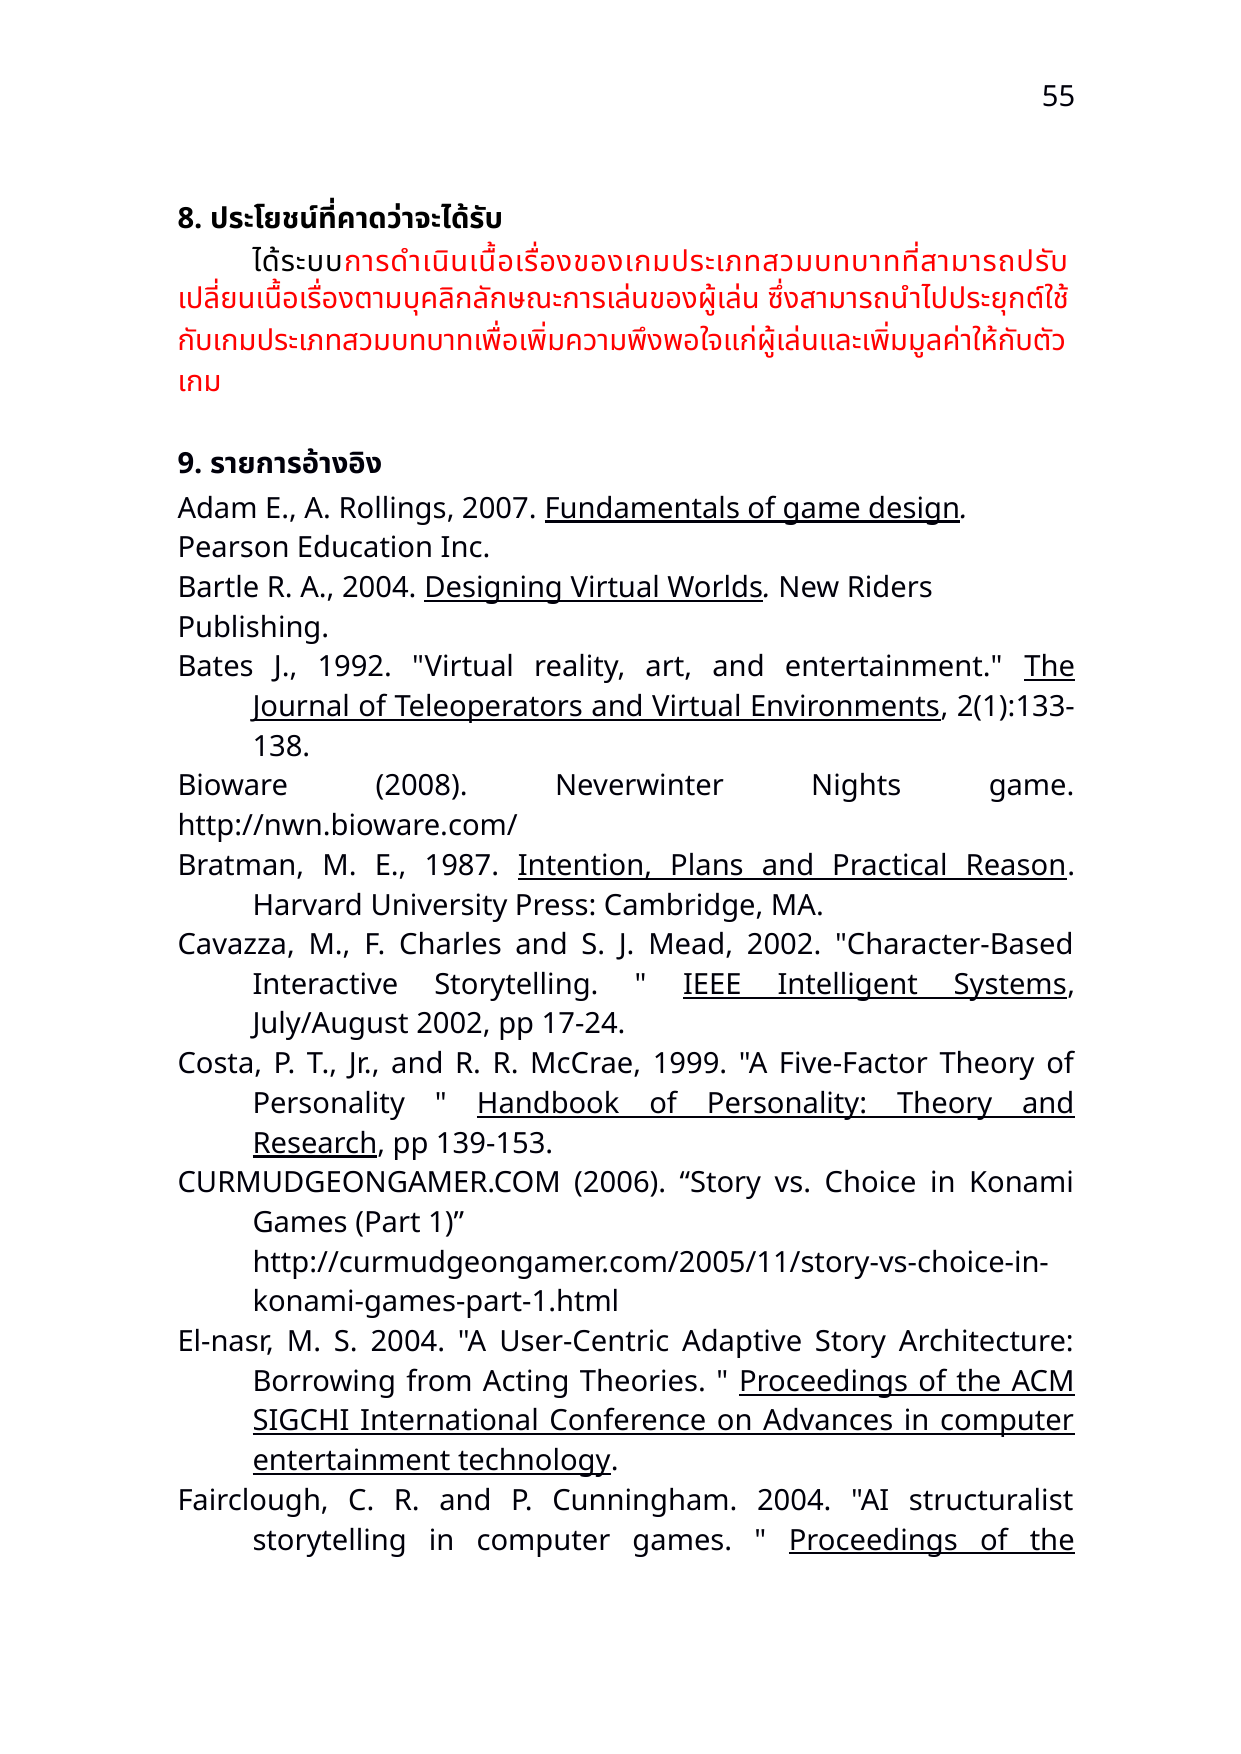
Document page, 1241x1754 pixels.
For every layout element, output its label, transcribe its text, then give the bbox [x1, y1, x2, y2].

text ได้ระบบการดำเนินเนื้อเรื่องของเกมประเภทสวมบทบาทที่สามารถปรับเปลี่ยนเนื้อเรื่องตามบุคลิกลักษณะการเล่นของผู้เล่น ซึ่งสามารถนำไปประยุกต์ใช้กับเกมประเภทสวมบทบาทเพื่อเพิ่มความพึงพอใจแก่ผู้เล่นและเพิ่มมูลค่าให้กับตัวเกม [177, 237, 1069, 405]
text CURMUDGEONGAMER.COM (2006). “Story vs. Choice in Konami Games (Part 1)” [177, 1162, 1075, 1241]
text 9. รายการอ้างอิง [177, 443, 1075, 487]
text Bartle R. A., 2004. Designing Virtual Worlds. New Riders Publishing. [177, 566, 1075, 646]
text Cavazza, M., F. Charles and S. J. Mead, 2002. "Character-Based Interactive Storytelling. " IEEE Intelligent Systems, July/August 2002, pp 17-24. [177, 923, 1075, 1042]
text Costa, P. T., Jr., and R. R. McCrae, 1999. "A Five-Factor Theory of Personality " Handbook of Personality: Theory and Research, pp 139-153. [177, 1042, 1075, 1162]
text Bates J., 1992. "Virtual reality, art, and entertainment." The Journal of Teleoperators and Virtual Environments, 2(1):133-138. [177, 646, 1075, 765]
text 8. ประโยชน์ที่คาดว่าจะได้รับ [177, 195, 1069, 237]
text http://curmudgeongamer.com/2005/11/story-vs-choice-in-konami-games-part-1.html [252, 1241, 1075, 1320]
text Bioware (2008). Neverwinter Nights game. http://nwn.bioware.com/ [177, 765, 1075, 844]
text El-nasr, M. S. 2004. "A User-Centric Adaptive Story Architecture: Borrowing from Acting Theories. " Proceedings of the ACM SIGCHI International Conference on Advances in computer entertainment technology. [177, 1320, 1075, 1479]
text Adam E., A. Rollings, 2007. Fundamentals of game design. Pearson Education Inc. [177, 487, 1075, 566]
text Fairclough, C. R. and P. Cunningham. 2004. "AI structuralist storytelling in computer games. " Proceedings of the [177, 1479, 1075, 1558]
text Bratman, M. E., 1987. Intention, Plans and Practical Reason. Harvard University Press: Cambridge, MA. [177, 844, 1075, 923]
